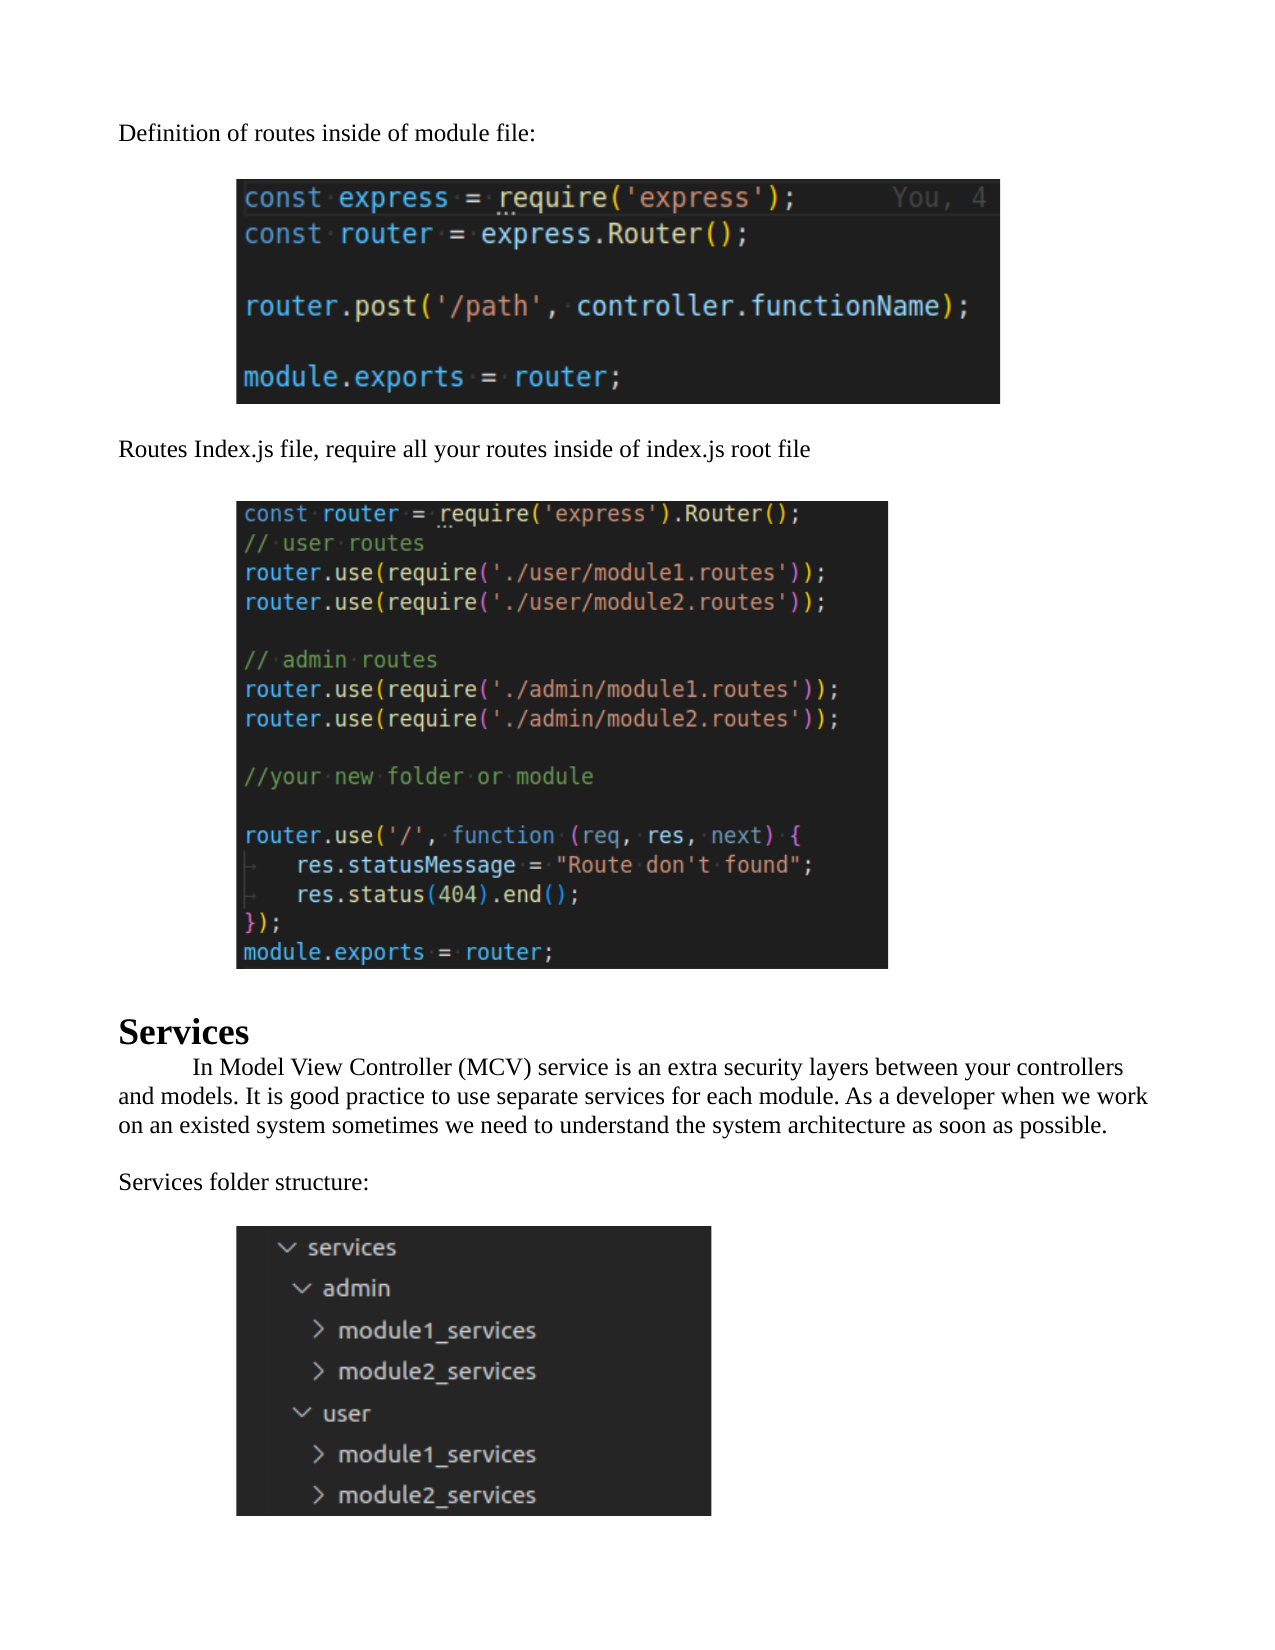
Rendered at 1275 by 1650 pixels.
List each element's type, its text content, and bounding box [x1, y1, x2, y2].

picture [236, 179, 1001, 404]
text In Model View Controller (MCV) service is an extra security layers between your controllers and models. It is good practice to use separate services for each module. As a developer when we work on an existed system sometimes we need to understand the system architecture as soon as possible. [118, 1052, 1157, 1139]
text Routes Index.js file, require all your routes inside of index.js root file [118, 434, 1157, 463]
text Services folder structure: [118, 1167, 1157, 1196]
text Services [118, 1009, 1157, 1052]
text Definition of routes inside of module file: [118, 118, 1157, 147]
picture [236, 501, 889, 969]
picture [236, 1226, 712, 1516]
